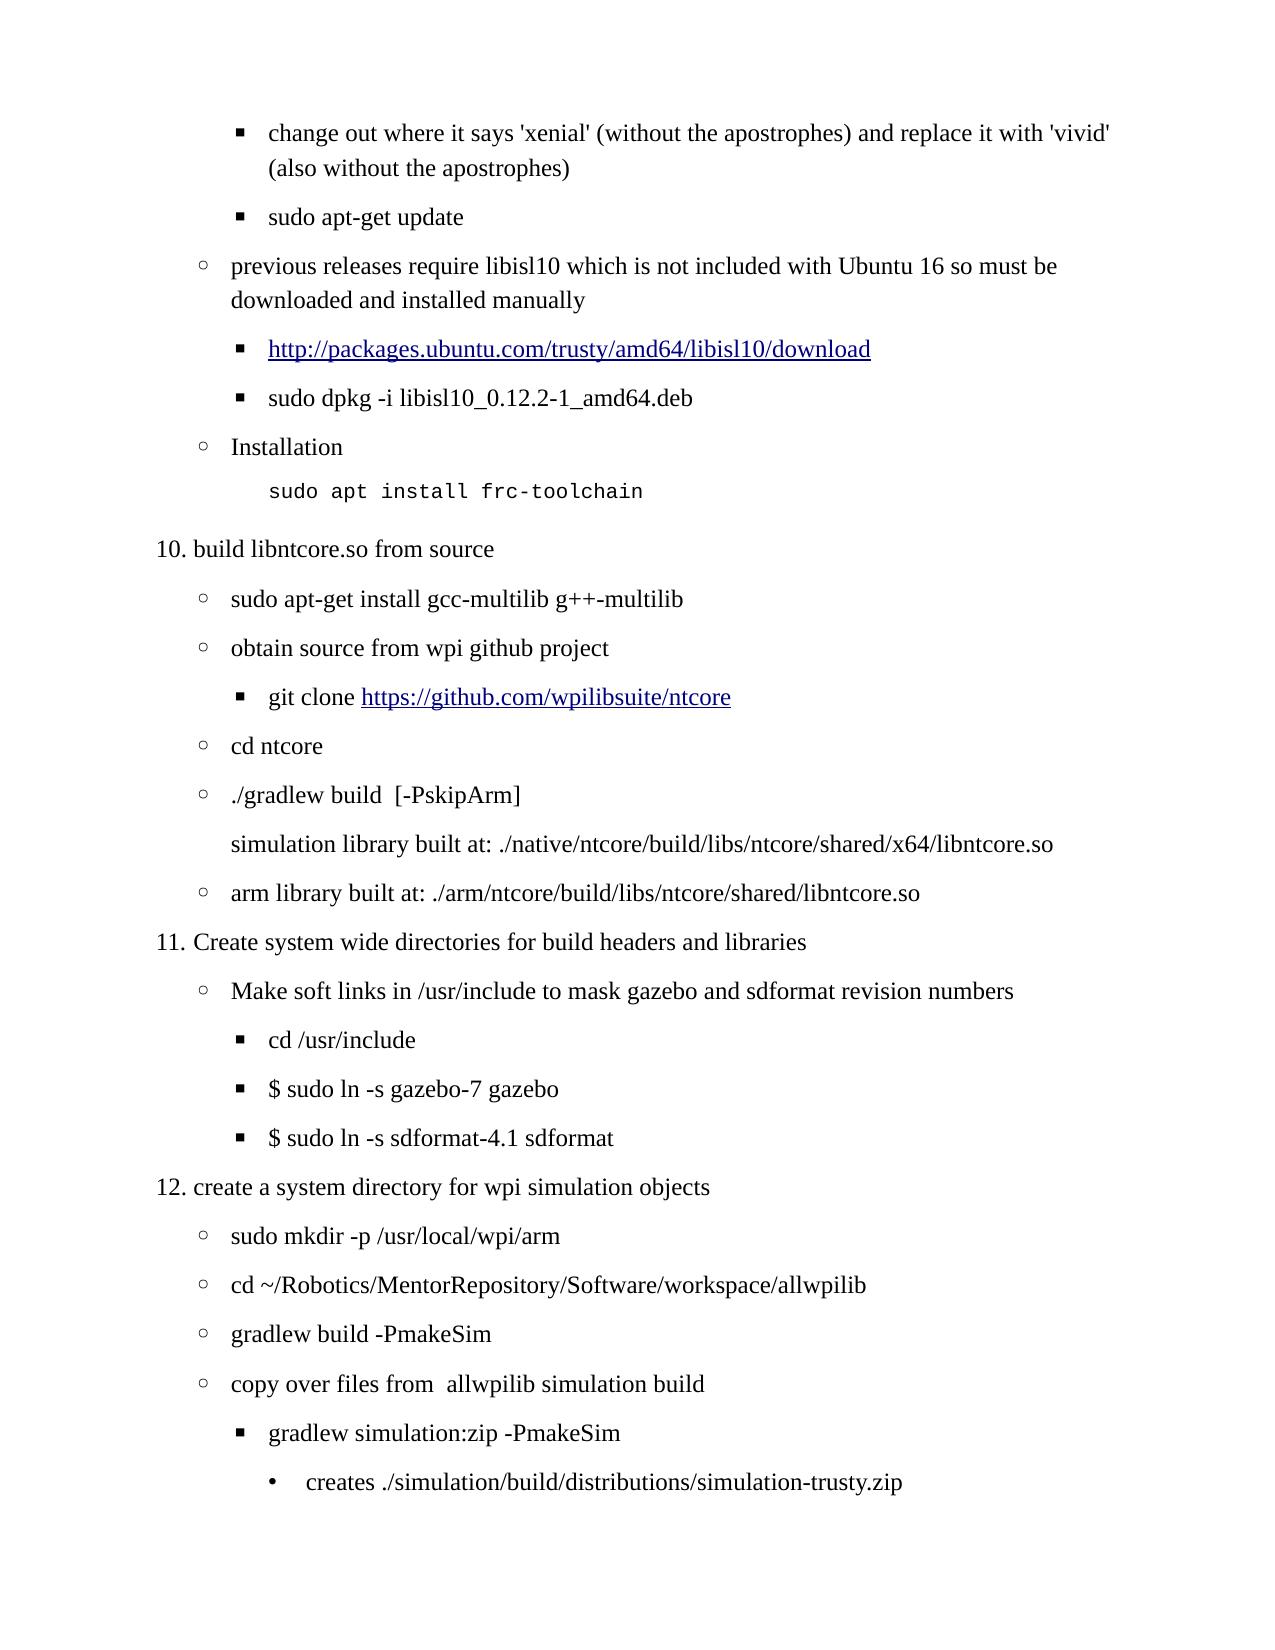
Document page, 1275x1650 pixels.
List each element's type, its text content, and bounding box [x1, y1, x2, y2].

list sudo mkdir -p /usr/local/wpi/arm [193, 1221, 1157, 1250]
list cd ntcore [193, 731, 1157, 759]
list build libntcore.so from source [156, 534, 1157, 563]
list sudo dpkg -i libisl10_0.12.2-1_amd64.deb [231, 383, 1157, 412]
list git clone https://github.com/wpilibsuite/ntcore [231, 682, 1157, 711]
list arm library built at: ./arm/ntcore/build/libs/ntcore/shared/libntcore.so [193, 878, 1157, 907]
list Installation [193, 432, 1157, 461]
list gradlew simulation:zip -PmakeSim [231, 1418, 1157, 1446]
list sudo apt-get update [231, 202, 1157, 230]
list creates ./simulation/build/distributions/simulation-trusty.zip [268, 1467, 1157, 1496]
list change out where it says 'xenial' (without the apostrophes) and replace it with 'vivid' (also without the apostrophes) [231, 118, 1157, 181]
list cd ~/Robotics/MentorRepository/Software/workspace/allwpilib [193, 1271, 1157, 1299]
list Make soft links in /usr/include to mask gazebo and sdformat revision numbers [193, 976, 1157, 1005]
list http://packages.ubuntu.com/trusty/amd64/libisl10/download [231, 334, 1157, 363]
list previous releases require libisl10 which is not included with Ubuntu 16 so must be downloaded and installed manually [193, 251, 1157, 314]
list gradlew build -PmakeSim [193, 1319, 1157, 1348]
list cd /usr/include [231, 1025, 1157, 1054]
list Create system wide directories for build headers and libraries [156, 927, 1157, 956]
list simulation library built at: ./native/ntcore/build/libs/ntcore/shared/x64/libntcore.so [193, 829, 1157, 858]
list copy over files from allwpilib simulation build [193, 1369, 1157, 1397]
list create a system directory for wpi simulation objects [156, 1172, 1157, 1201]
list $ sudo ln -s gazebo-7 gazebo [231, 1074, 1157, 1103]
list $ sudo ln -s sdformat-4.1 sdformat [231, 1123, 1157, 1152]
list sudo apt-get install gcc-multilib g++-multilib [193, 584, 1157, 612]
list obtain source from wpi github project [193, 633, 1157, 661]
list sudo apt install frc-toolchain [231, 481, 1157, 505]
list ./gradlew build [-PskipArm] [193, 780, 1157, 809]
